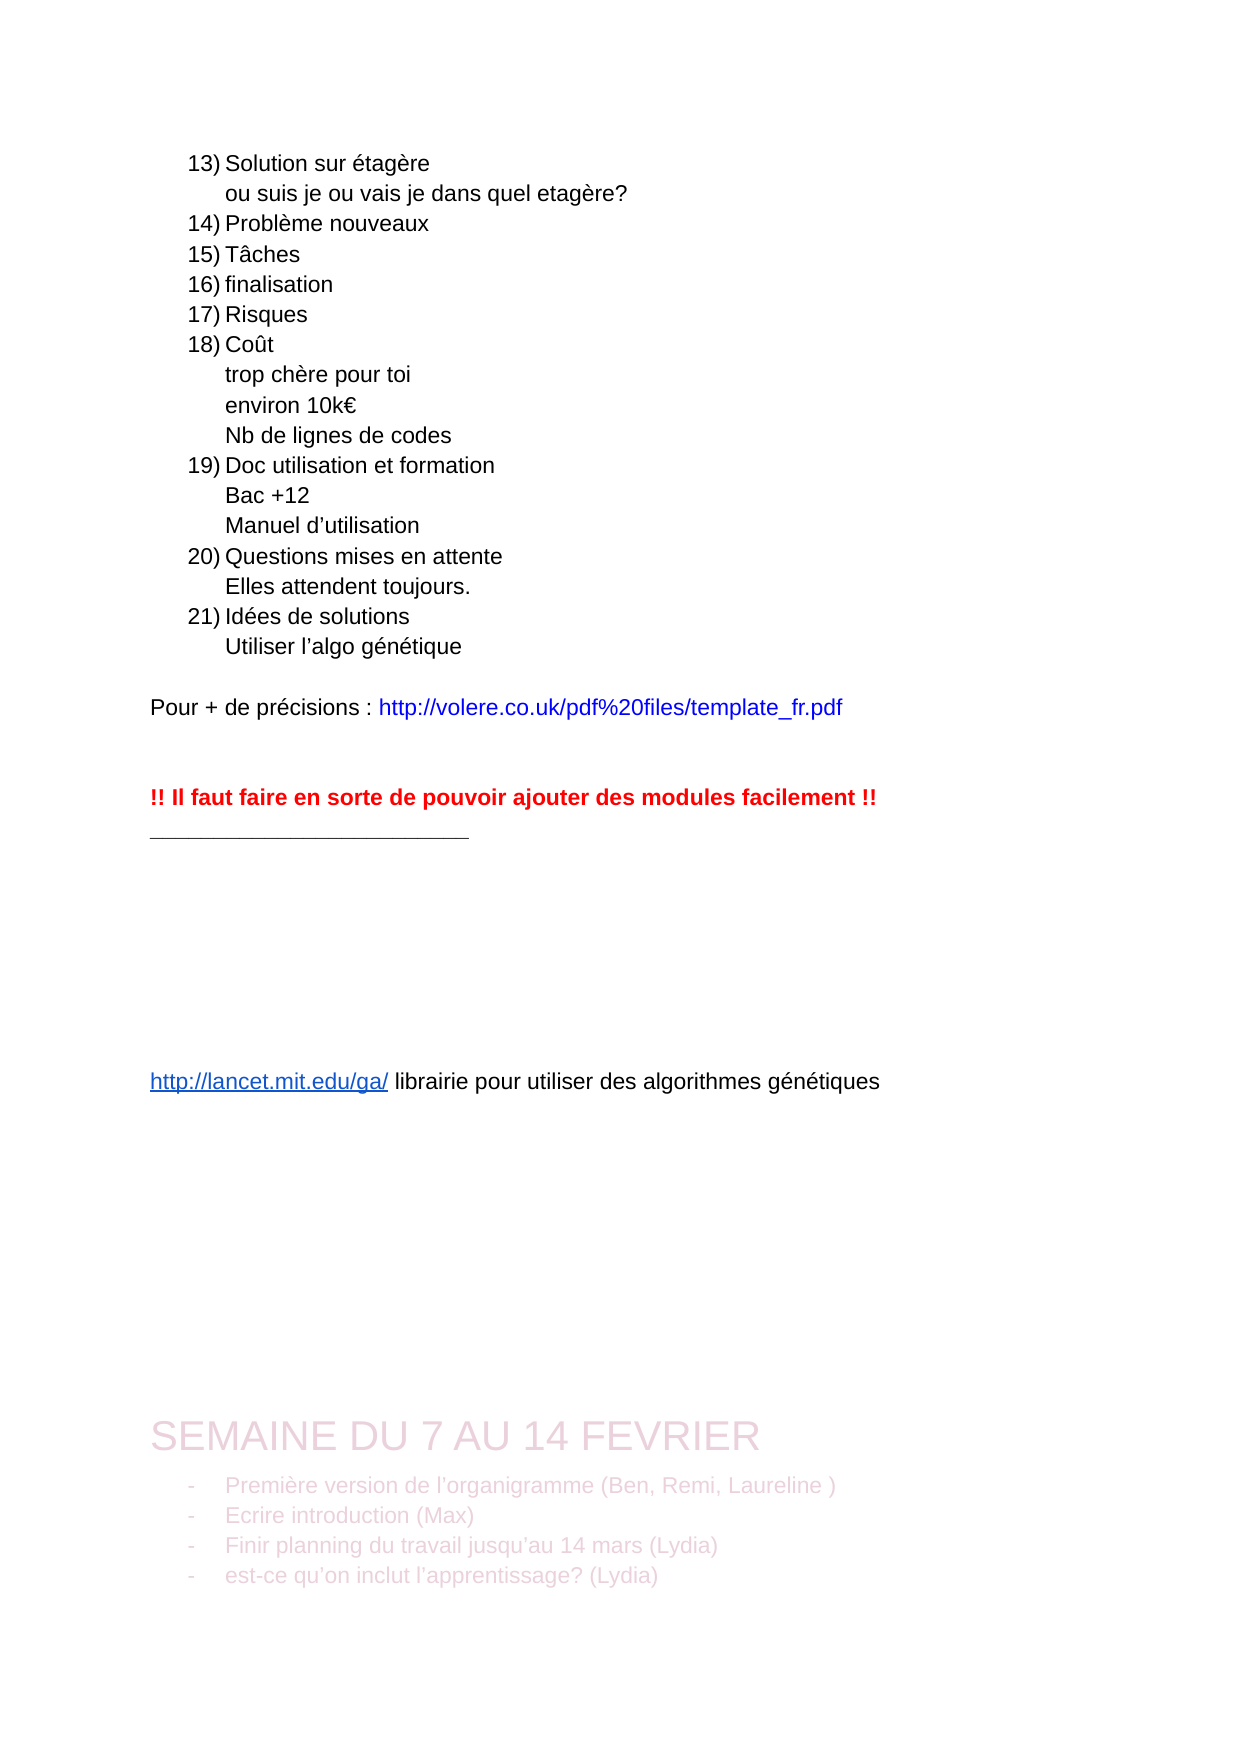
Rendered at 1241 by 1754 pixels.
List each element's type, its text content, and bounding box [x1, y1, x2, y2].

list Doc utilisation et formation Bac +12 Manuel d’utilisation [187, 452, 1162, 539]
list finalisation [187, 271, 1162, 297]
subtitle SEMAINE DU 7 AU 14 FEVRIER [150, 1411, 1162, 1459]
list est-ce qu’on inclut l’apprentissage? (Lydia) [187, 1562, 1162, 1589]
text Nb de lignes de codes [150, 422, 1162, 448]
list Finir planning du travail jusqu’au 14 mars (Lydia) [187, 1532, 1162, 1559]
list Risques [187, 301, 1162, 327]
list Tâches [187, 241, 1162, 267]
list Ecrire introduction (Max) [187, 1502, 1162, 1528]
text http://lancet.mit.edu/ga/ librairie pour utiliser des algorithmes génétiques [150, 1068, 1162, 1094]
text environ 10k€ [150, 392, 1162, 418]
text _________________________ [150, 814, 1162, 841]
list Coût trop chère pour toi [187, 331, 1162, 388]
text Elles attendent toujours. [150, 573, 1162, 599]
text Pour + de précisions : http://volere.co.uk/pdf%20files/template_fr.pdf [150, 694, 1162, 720]
list Idées de solutions Utiliser l’algo génétique [187, 603, 1162, 660]
list Solution sur étagère ou suis je ou vais je dans quel etagère? [187, 150, 1162, 207]
list Questions mises en attente [187, 543, 1162, 569]
list Problème nouveaux [187, 210, 1162, 237]
text !! Il faut faire en sorte de pouvoir ajouter des modules facilement !! [150, 784, 1162, 811]
list Première version de l’organigramme (Ben, Remi, Laureline ) [187, 1472, 1162, 1498]
